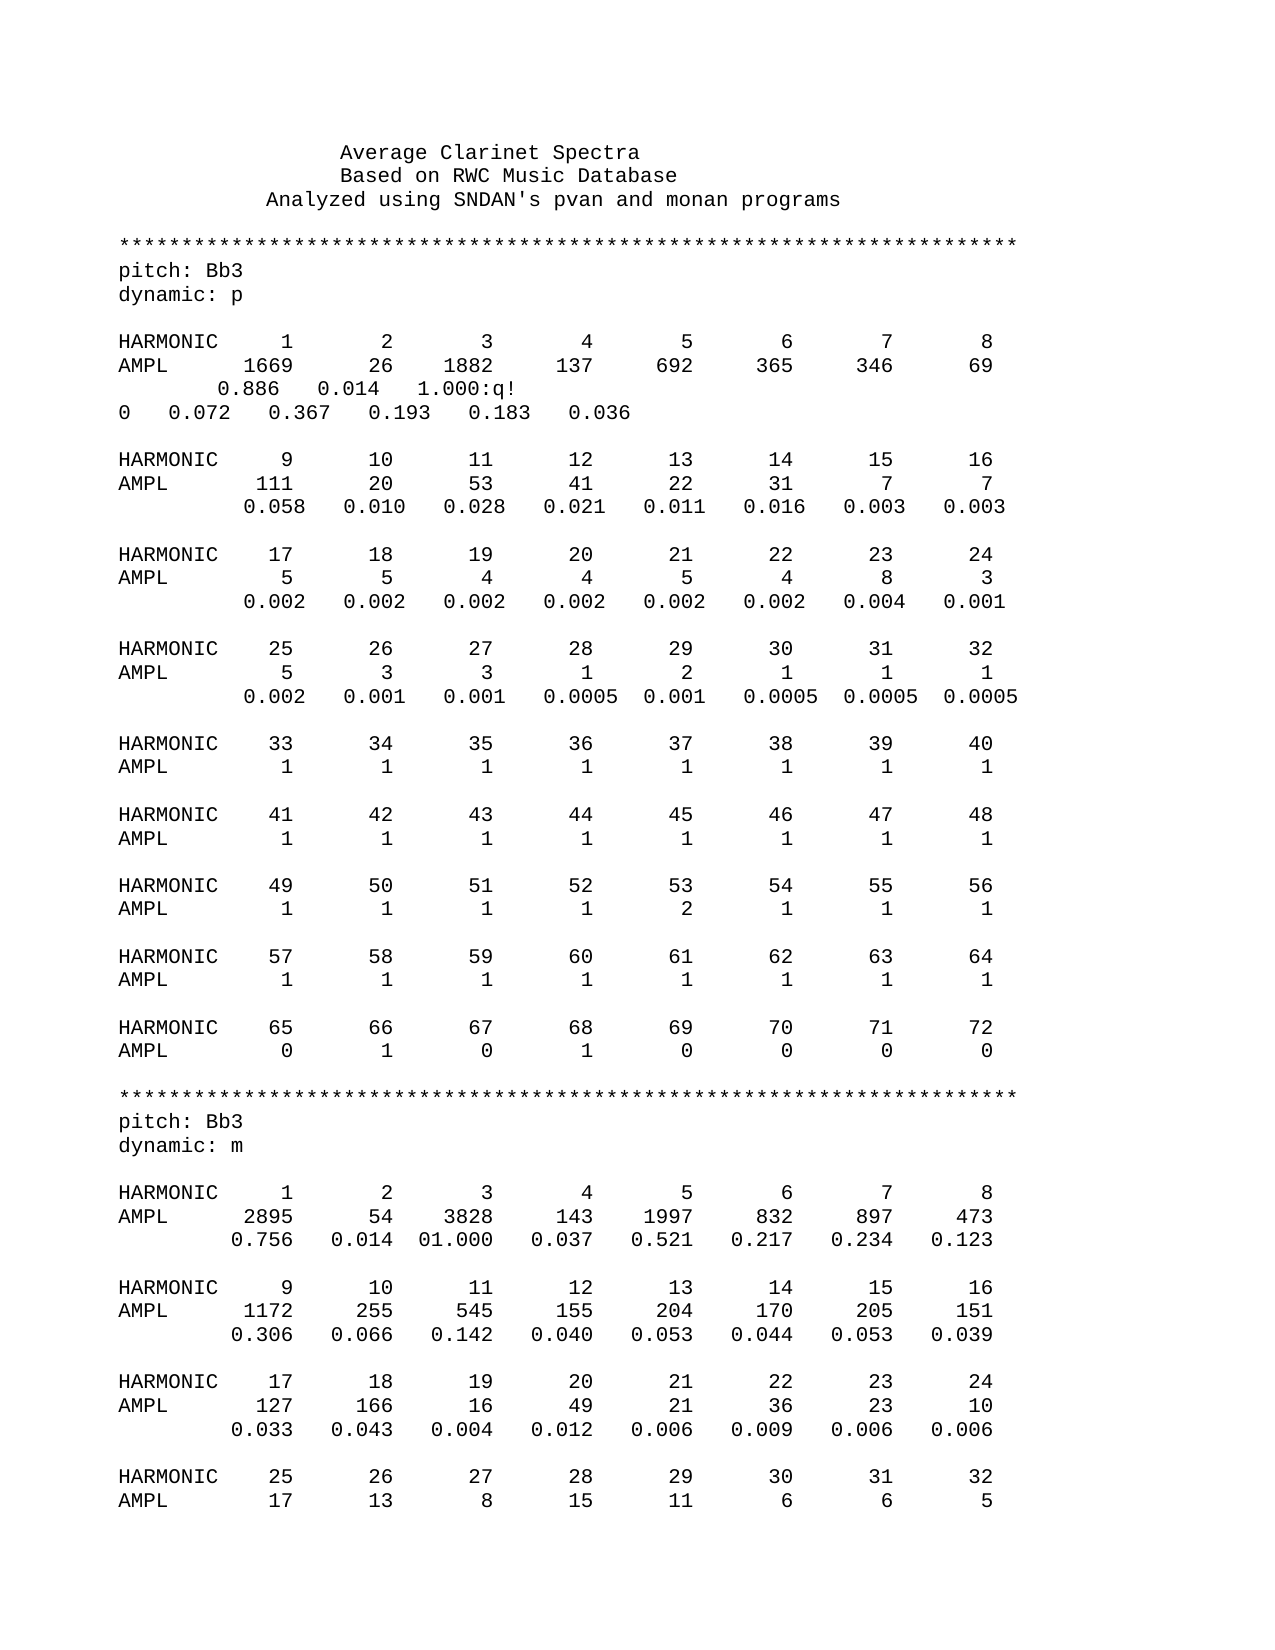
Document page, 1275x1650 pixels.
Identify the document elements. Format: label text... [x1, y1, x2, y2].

text 0.886 0.014 1.000:q! [118, 378, 1157, 402]
text AMPL 127 166 16 49 21 36 23 10 [118, 1395, 1157, 1419]
text AMPL 5 5 4 4 5 4 8 3 [118, 567, 1157, 591]
text HARMONIC 17 18 19 20 21 22 23 24 [118, 1371, 1157, 1395]
text HARMONIC 33 34 35 36 37 38 39 40 [118, 733, 1157, 757]
text 0.002 0.002 0.002 0.002 0.002 0.002 0.004 0.001 [118, 591, 1157, 615]
text HARMONIC 65 66 67 68 69 70 71 72 [118, 1017, 1157, 1040]
text HARMONIC 1 2 3 4 5 6 7 8 [118, 331, 1157, 354]
text AMPL 111 20 53 41 22 31 7 7 [118, 473, 1157, 496]
text HARMONIC 25 26 27 28 29 30 31 32 [118, 1466, 1157, 1489]
text HARMONIC 41 42 43 44 45 46 47 48 [118, 804, 1157, 827]
text Based on RWC Music Database [118, 165, 1157, 189]
text AMPL 1 1 1 1 1 1 1 1 [118, 827, 1157, 851]
text HARMONIC 49 50 51 52 53 54 55 56 [118, 875, 1157, 898]
text AMPL 1172 255 545 155 204 170 205 151 [118, 1300, 1157, 1324]
text 0.058 0.010 0.028 0.021 0.011 0.016 0.003 0.003 [118, 496, 1157, 520]
text pitch: Bb3 [118, 260, 1157, 284]
text HARMONIC 17 18 19 20 21 22 23 24 [118, 544, 1157, 567]
text 0.306 0.066 0.142 0.040 0.053 0.044 0.053 0.039 [118, 1324, 1157, 1348]
text ************************************************************************ [118, 236, 1157, 260]
text 0.002 0.001 0.001 0.0005 0.001 0.0005 0.0005 0.0005 [118, 686, 1157, 709]
text HARMONIC 1 2 3 4 5 6 7 8 [118, 1182, 1157, 1206]
text 0 0.072 0.367 0.193 0.183 0.036 [118, 402, 1157, 426]
text AMPL 17 13 8 15 11 6 6 5 [118, 1489, 1157, 1513]
text AMPL 1669 26 1882 137 692 365 346 69 [118, 354, 1157, 378]
text ************************************************************************ [118, 1088, 1157, 1111]
text HARMONIC 9 10 11 12 13 14 15 16 [118, 449, 1157, 473]
text Analyzed using SNDAN's pvan and monan programs [118, 189, 1157, 213]
text HARMONIC 57 58 59 60 61 62 63 64 [118, 946, 1157, 969]
text AMPL 1 1 1 1 1 1 1 1 [118, 757, 1157, 780]
text AMPL 1 1 1 1 1 1 1 1 [118, 969, 1157, 993]
text dynamic: p [118, 284, 1157, 307]
text Average Clarinet Spectra [118, 142, 1157, 165]
text dynamic: m [118, 1135, 1157, 1158]
text HARMONIC 25 26 27 28 29 30 31 32 [118, 638, 1157, 662]
text AMPL 1 1 1 1 2 1 1 1 [118, 898, 1157, 922]
text 0.756 0.014 01.000 0.037 0.521 0.217 0.234 0.123 [118, 1229, 1157, 1253]
text AMPL 0 1 0 1 0 0 0 0 [118, 1040, 1157, 1064]
text pitch: Bb3 [118, 1111, 1157, 1135]
text HARMONIC 9 10 11 12 13 14 15 16 [118, 1277, 1157, 1300]
text 0.033 0.043 0.004 0.012 0.006 0.009 0.006 0.006 [118, 1419, 1157, 1442]
text AMPL 5 3 3 1 2 1 1 1 [118, 662, 1157, 686]
text AMPL 2895 54 3828 143 1997 832 897 473 [118, 1206, 1157, 1229]
